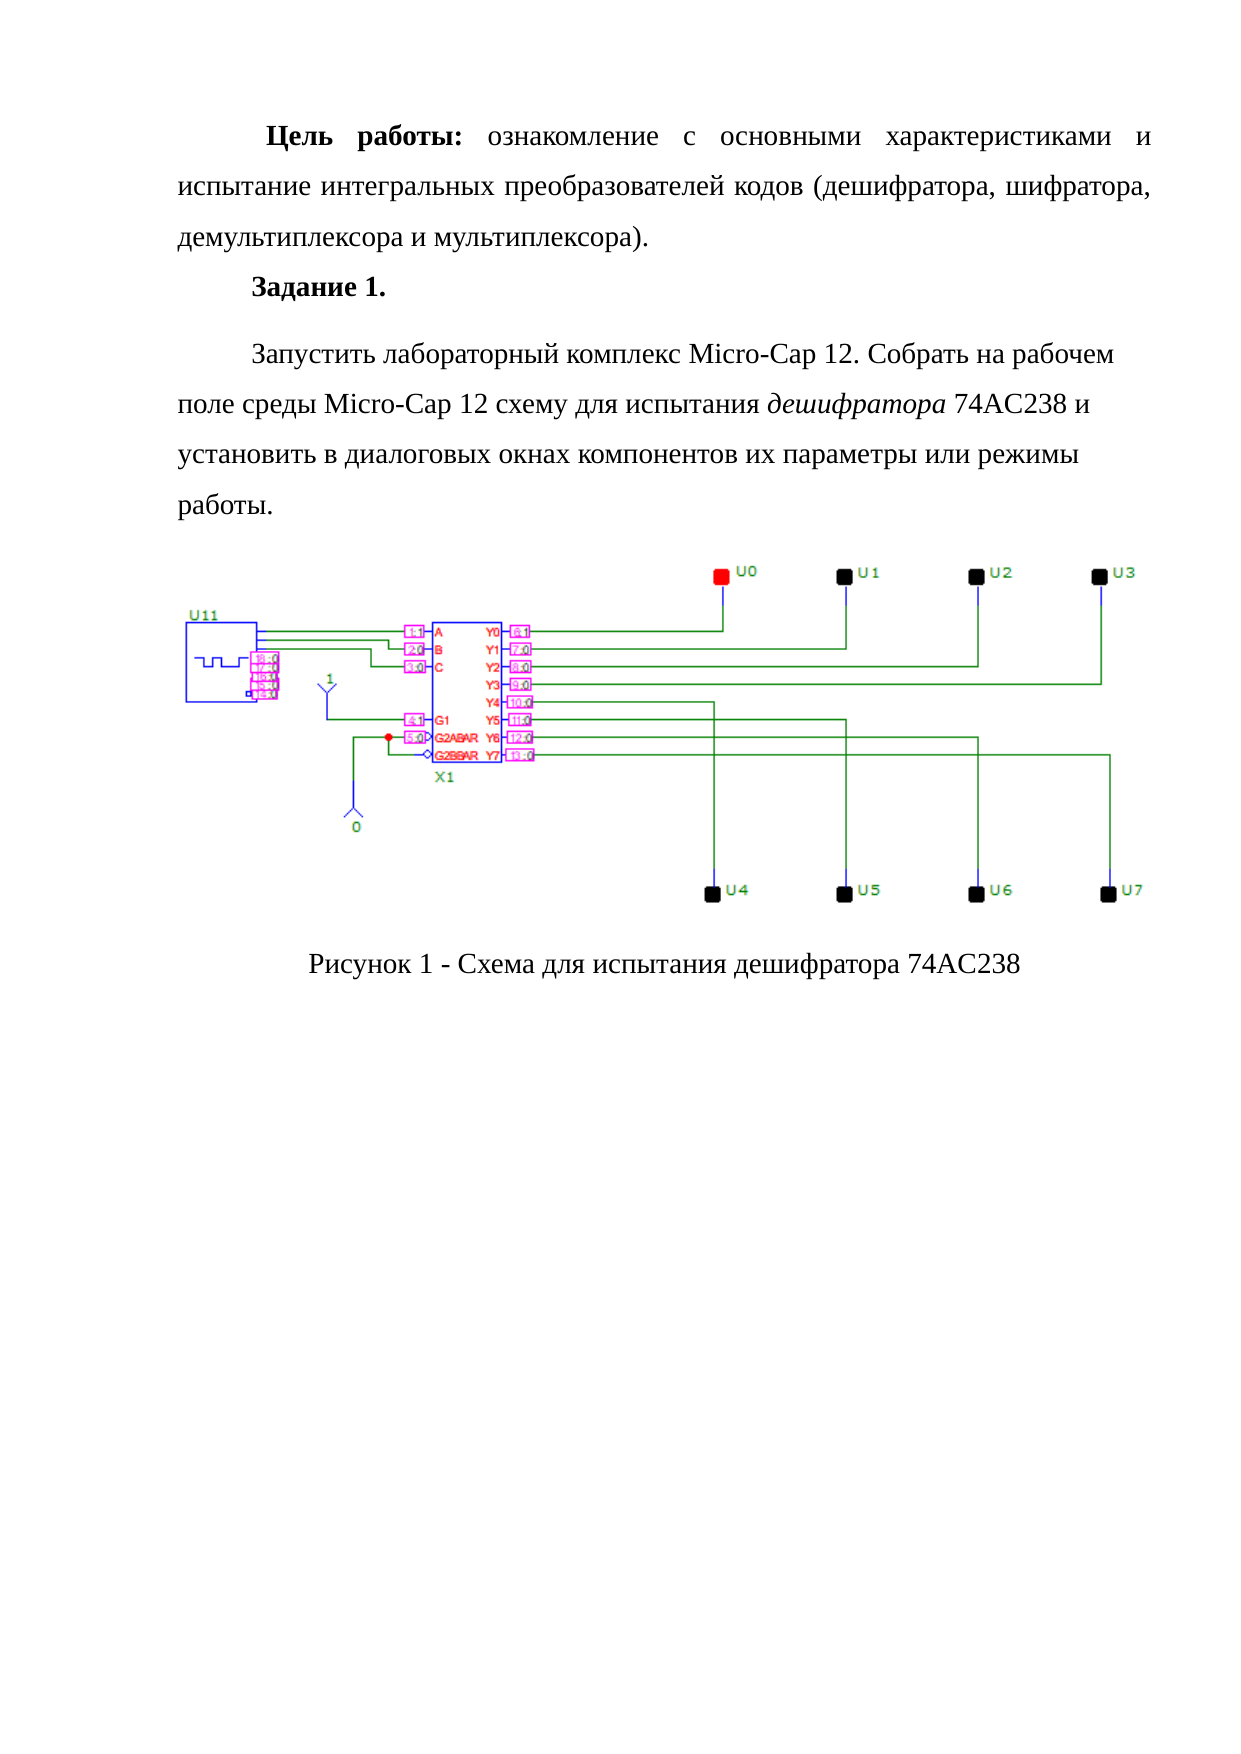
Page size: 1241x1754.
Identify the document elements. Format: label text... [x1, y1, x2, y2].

text Рисунок 1 - Схема для испытания дешифратора 74AC238 [177, 947, 1152, 980]
text Задание 1. [177, 269, 1152, 303]
text Запустить лабораторный комплекс Micro-Сap 12. Собрать на рабочем поле среды Micro-Cap 12 схему для испытания дешифратора 74AC238 и установить в диалоговых окнах компонентов их параметры или режимы работы. [177, 336, 1152, 521]
picture [177, 553, 1152, 916]
text Цель работы: ознакомление с основными характеристиками и испытание интегральных преобразователей кодов (дешифратора, шифратора, демультиплексора и мультиплексора). [177, 118, 1152, 252]
